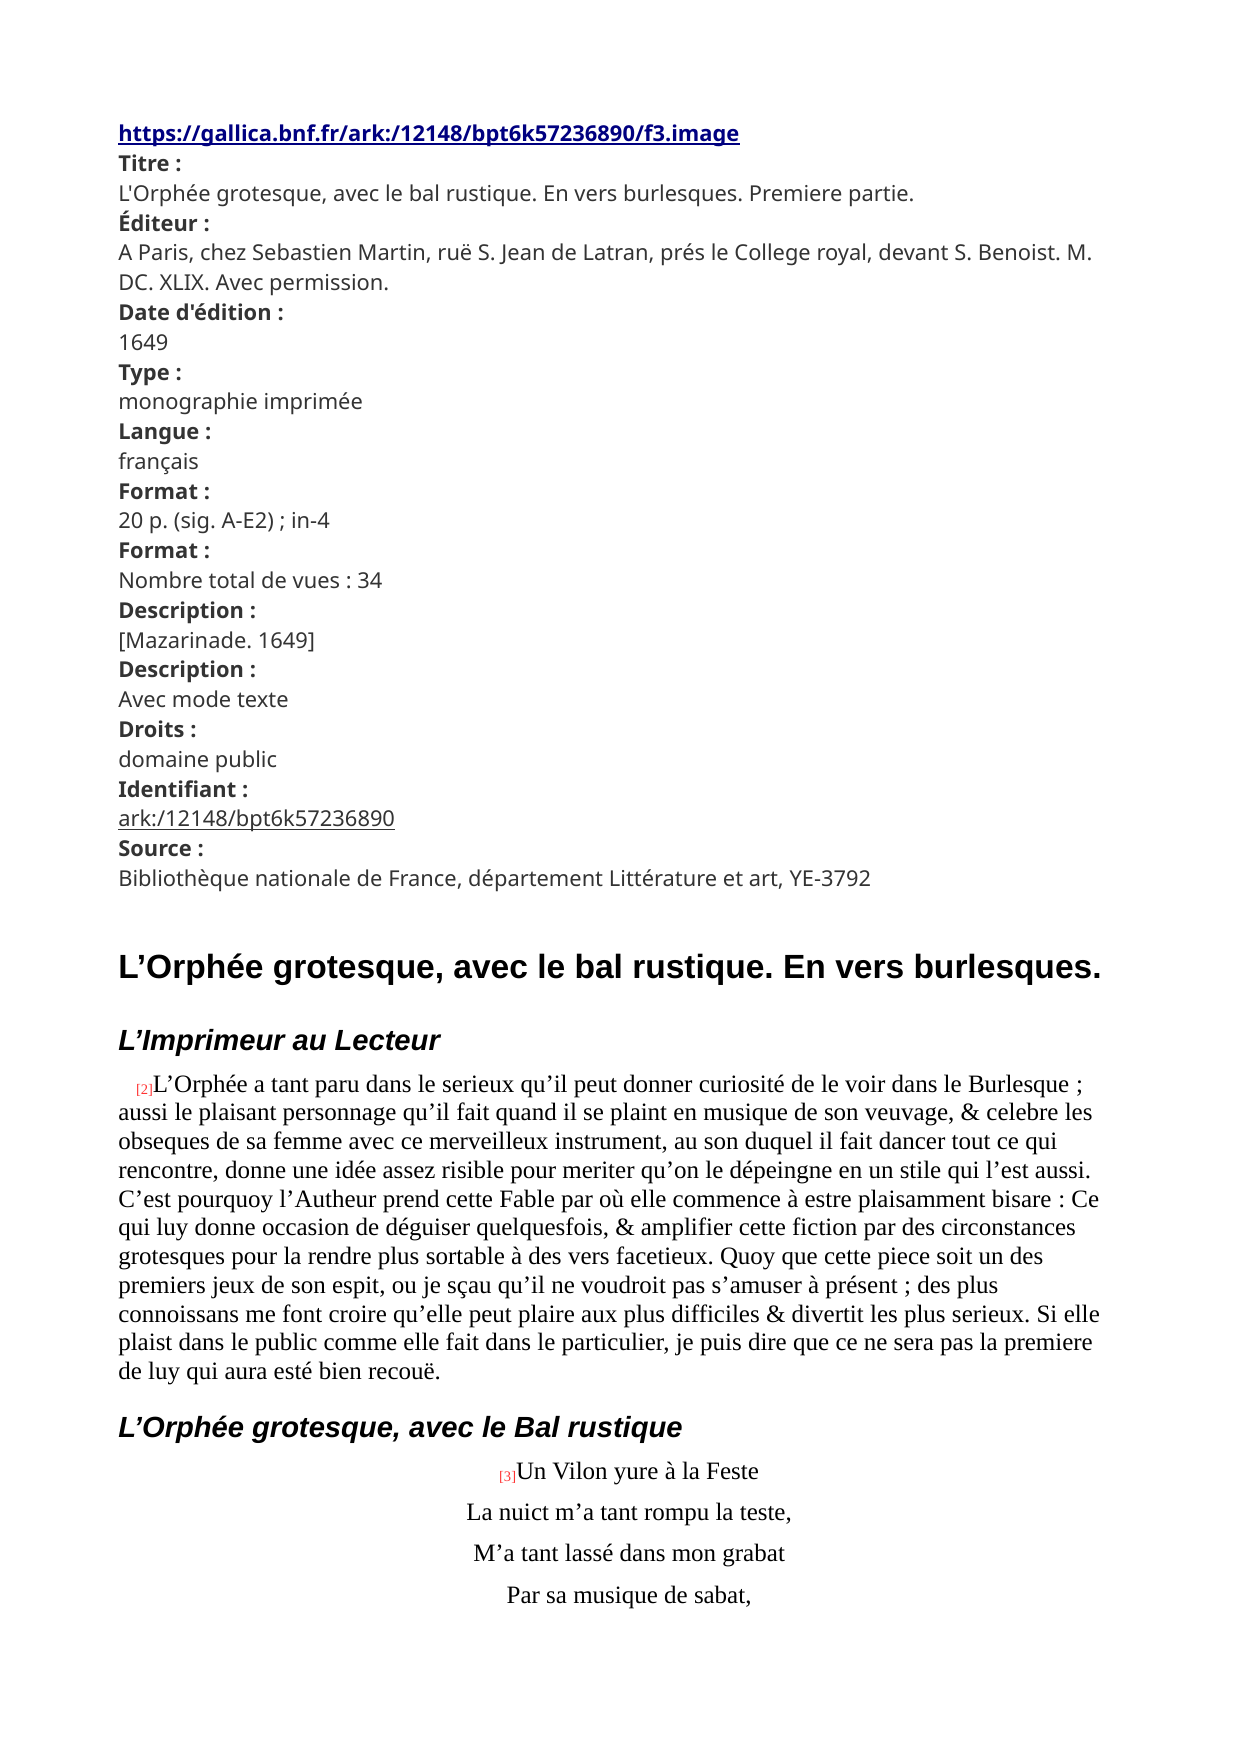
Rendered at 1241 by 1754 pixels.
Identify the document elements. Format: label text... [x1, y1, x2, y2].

subtitle Identifiant : [118, 773, 1122, 803]
text [2]L’Orphée a tant paru dans le serieux qu’il peut donner curiosité de le voir dans le Burlesque ; aussi le plaisant personnage qu’il fait quand il se plaint en musique de son veuvage, & celebre les obseques de sa femme avec ce merveilleux instrument, au son duquel il fait dancer tout ce qui rencontre, donne une idée assez risible pour meriter qu’on le dépeingne en un stile qui l’est aussi. C’est pourquoy l’Autheur prend cette Fable par où elle commence à estre plaisamment bisare : Ce qui luy donne occasion de déguiser quelquesfois, & amplifier cette fiction par des circonstances grotesques pour la rendre plus sortable à des vers facetieux. Quoy que cette piece soit un des premiers jeux de son espit, ou je sçau qu’il ne voudroit pas s’amuser à présent ; des plus connoissans me font croire qu’elle peut plaire aux plus difficiles & divertit les plus serieux. Si elle plaist dans le public comme elle fait dans le particulier, je puis dire que ce ne sera pas la premiere de luy qui aura esté bien recouë. [118, 1069, 1122, 1385]
subtitle Type : [118, 356, 1122, 386]
list A Paris, chez Sebastien Martin, ruë S. Jean de Latran, prés le College royal, devant S. Benoist. M. DC. XLIX. Avec permission. [118, 237, 1122, 297]
subtitle L’Orphée grotesque, avec le Bal rustique [118, 1410, 1122, 1443]
list [Mazarinade. 1649] [118, 624, 1122, 654]
list Bibliothèque nationale de France, département Littérature et art, YE-3792 [118, 863, 1122, 893]
subtitle Description : [118, 654, 1122, 684]
list https://gallica.bnf.fr/ark:/12148/bpt6k57236890/f3.image [118, 118, 1122, 148]
list Nombre total de vues : 34 [118, 565, 1122, 595]
list français [118, 446, 1122, 476]
subtitle Format : [118, 476, 1122, 505]
subtitle Langue : [118, 416, 1122, 446]
text [3]Un Vilon yure à la Feste [118, 1456, 1122, 1485]
subtitle L’Imprimeur au Lecteur [118, 1023, 1122, 1056]
text Par sa musique de sabat, [118, 1580, 1122, 1608]
list domaine public [118, 744, 1122, 773]
list Avec mode texte [118, 684, 1122, 714]
subtitle Droits : [118, 714, 1122, 744]
subtitle Date d'édition : [118, 297, 1122, 327]
subtitle Description : [118, 595, 1122, 624]
list monographie imprimée [118, 386, 1122, 416]
subtitle Source : [118, 833, 1122, 863]
subtitle Format : [118, 535, 1122, 565]
list 1649 [118, 327, 1122, 356]
text M’a tant lassé dans mon grabat [118, 1538, 1122, 1567]
list ark:/12148/bpt6k57236890 [118, 803, 1122, 833]
subtitle Titre : [118, 148, 1122, 178]
list L'Orphée grotesque, avec le bal rustique. En vers burlesques. Premiere partie. [118, 178, 1122, 207]
subtitle L’Orphée grotesque, avec le bal rustique. En vers burlesques. [118, 946, 1122, 985]
subtitle Éditeur : [118, 207, 1122, 237]
text La nuict m’a tant rompu la teste, [118, 1497, 1122, 1526]
list 20 p. (sig. A-E2) ; in-4 [118, 505, 1122, 535]
